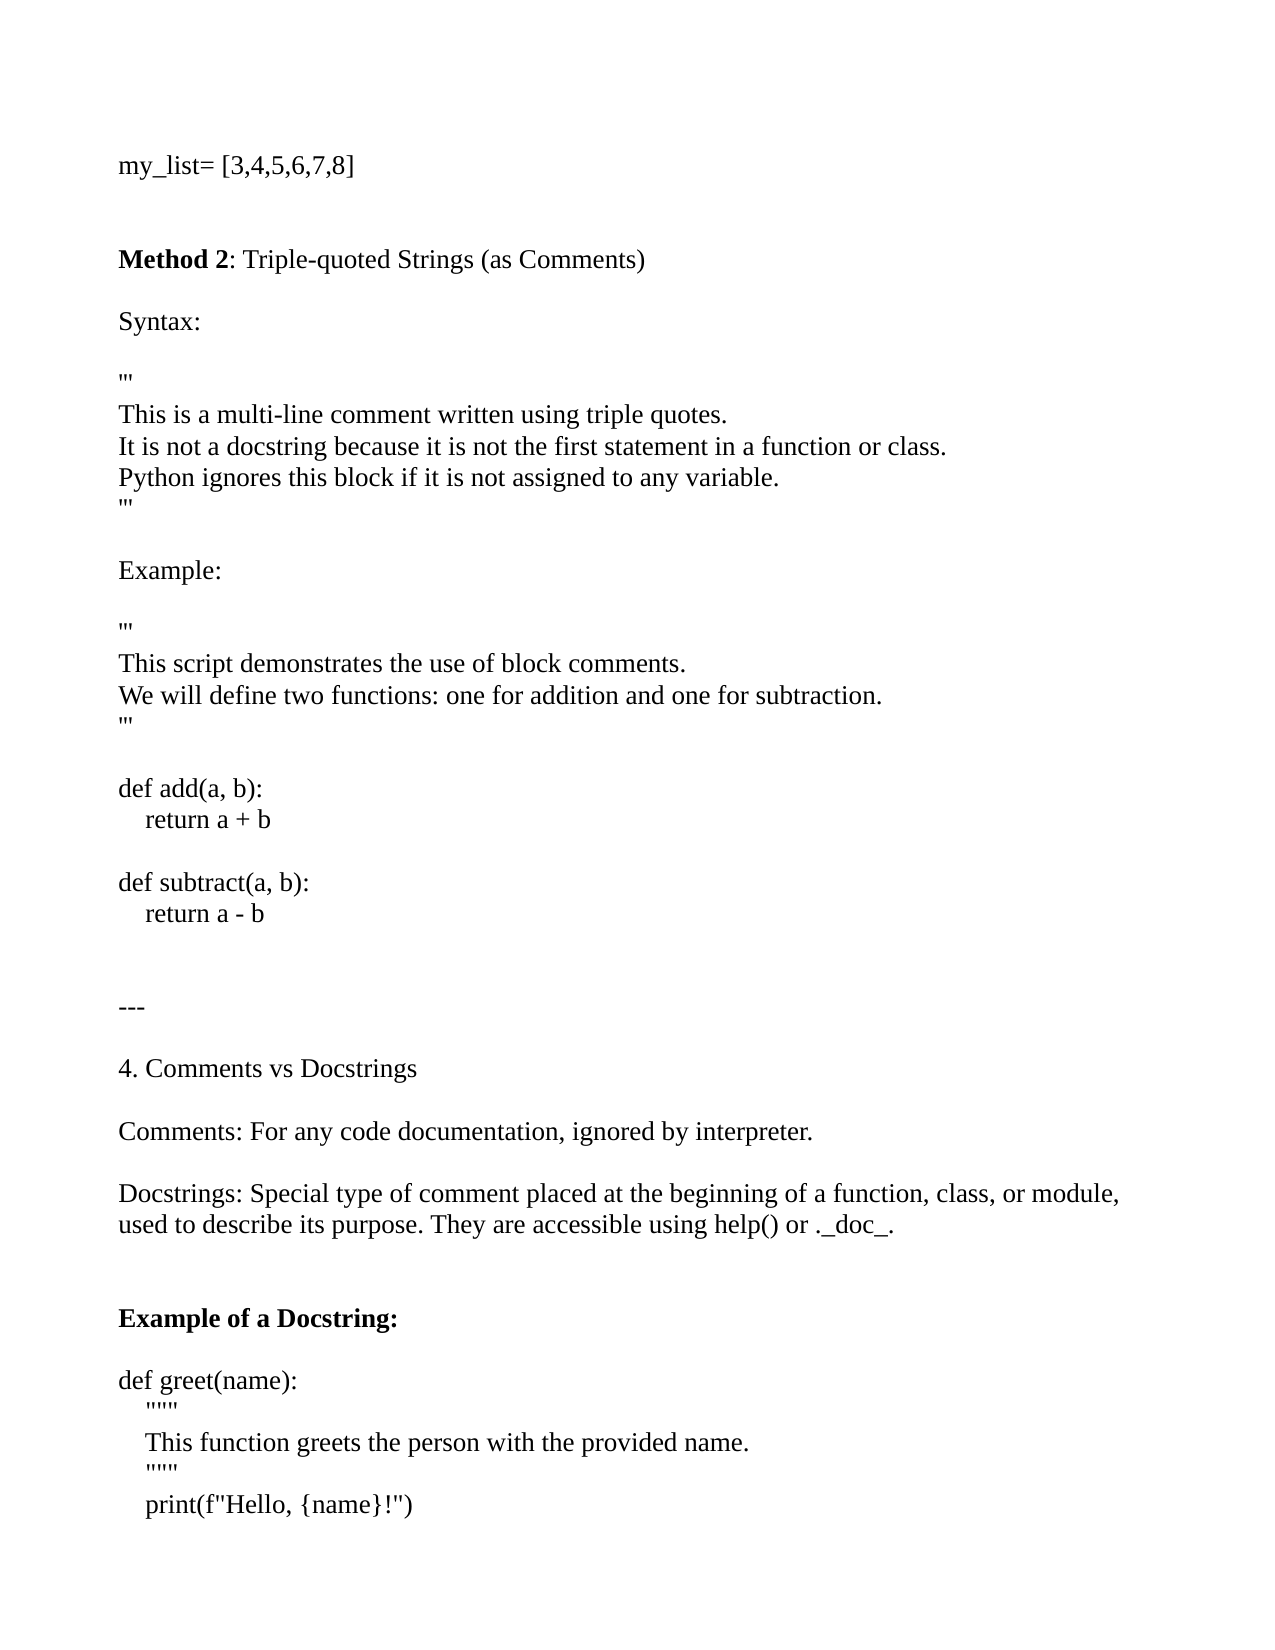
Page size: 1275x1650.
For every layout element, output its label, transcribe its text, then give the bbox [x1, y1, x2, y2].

text Method 2: Triple-quoted Strings (as Comments) Syntax: ''' This is a multi-line comment written using triple quotes. It is not a docstring because it is not the first statement in a function or class. Python ignores this block if it is not assigned to any variable. ''' Example: ''' This script demonstrates the use of block comments. We will define two functions: one for addition and one for subtraction. ''' def add(a, b): return a + b def subtract(a, b): return a - b --- 4. Comments vs Docstrings Comments: For any code documentation, ignored by interpreter. Docstrings: Special type of comment placed at the beginning of a function, class, or module, used to describe its purpose. They are accessible using help() or ._doc_. Example of a Docstring: def greet(name): """ This function greets the person with the provided name. """ print(f"Hello, {name}!") [118, 180, 1157, 1520]
text my_list= [3,4,5,6,7,8] [118, 118, 1157, 180]
